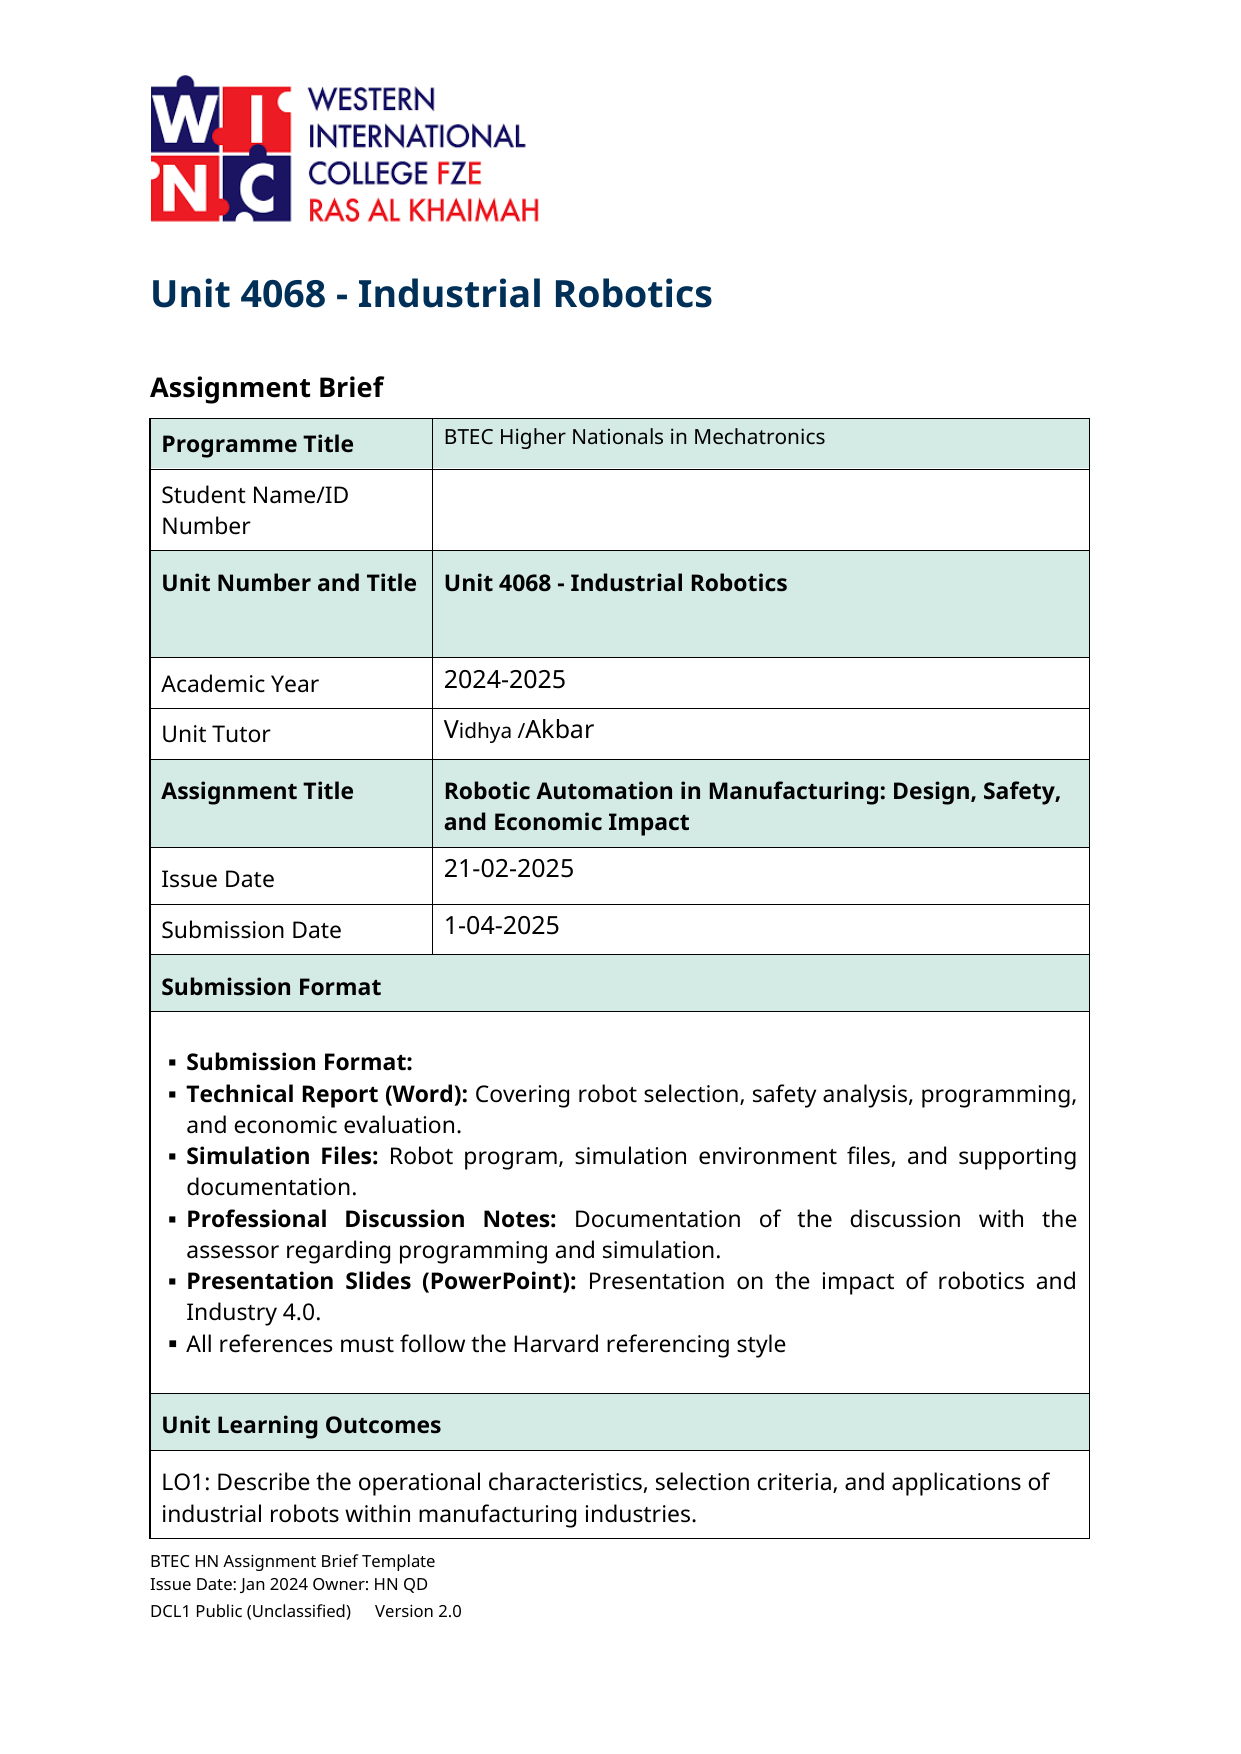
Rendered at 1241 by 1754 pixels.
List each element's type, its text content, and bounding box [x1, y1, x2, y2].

table_cell Vidhya /Akbar [433, 709, 1089, 758]
table_cell Academic Year [151, 658, 432, 708]
table_header Programme Title [151, 419, 432, 468]
table_cell LO1: Describe the operational characteristics, selection criteria, and applications of industrial robots within manufacturing industries. [151, 1451, 1089, 1538]
table_cell [433, 470, 1089, 550]
table_cell Submission Date [151, 905, 432, 954]
table_cell 21-02-2025 [433, 848, 1089, 903]
table_cell Issue Date [151, 848, 432, 903]
table_cell Unit Number and Title [151, 551, 432, 657]
table_cell Submission Format: Technical Report (Word): Covering robot selection, safety analysis, programming, and economic evaluation. Simulation Files: Robot program, simulation environment files, and supporting documentation. Professional Discussion Notes: Documentation of the discussion with the assessor regarding programming and simulation. Presentation Slides (PowerPoint): Presentation on the impact of robotics and Industry 4.0. All references must follow the Harvard referencing style [151, 1012, 1089, 1393]
table_cell 2024-2025 [433, 658, 1089, 708]
table_cell Unit Tutor [151, 709, 432, 758]
table_header BTEC Higher Nationals in Mechatronics [433, 419, 1089, 468]
table_cell Student Name/ID Number [151, 470, 432, 550]
text Assignment Brief [150, 368, 1090, 405]
table_cell Robotic Automation in Manufacturing: Design, Safety, and Economic Impact [433, 760, 1089, 847]
table_cell Unit Learning Outcomes [151, 1394, 1089, 1450]
table_cell Unit 4068 - Industrial Robotics [433, 551, 1089, 657]
table_cell 1-04-2025 [433, 905, 1089, 954]
table_cell Assignment Title [151, 760, 432, 847]
text Unit 4068 - Industrial Robotics [150, 267, 1090, 318]
table_cell Submission Format [151, 955, 1089, 1011]
